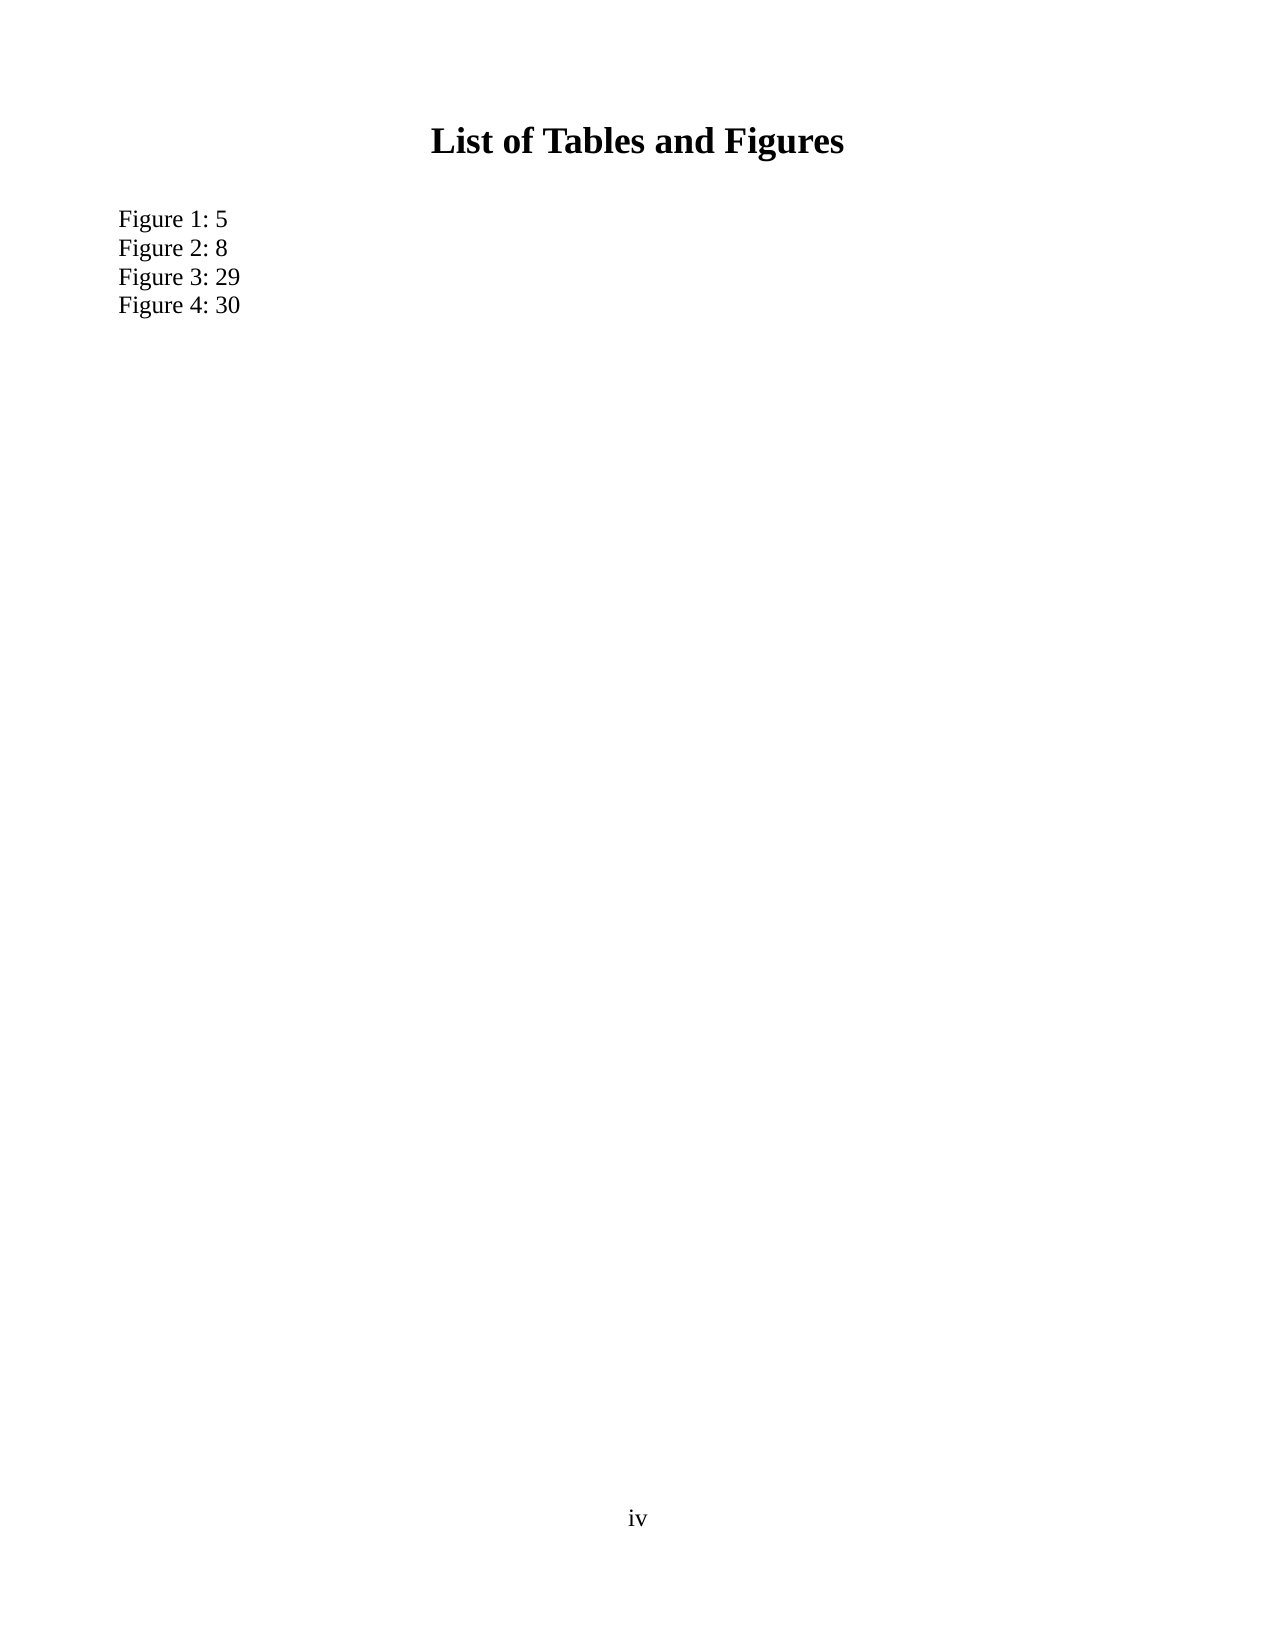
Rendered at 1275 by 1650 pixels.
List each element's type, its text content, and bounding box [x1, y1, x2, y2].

text Figure 2: 8 [118, 233, 1157, 262]
text List of Tables and Figures [118, 118, 1157, 161]
text Figure 1: 5 [118, 204, 1157, 233]
text Figure 3: 29 [118, 262, 1157, 291]
text Figure 4: 30 [118, 291, 1157, 319]
